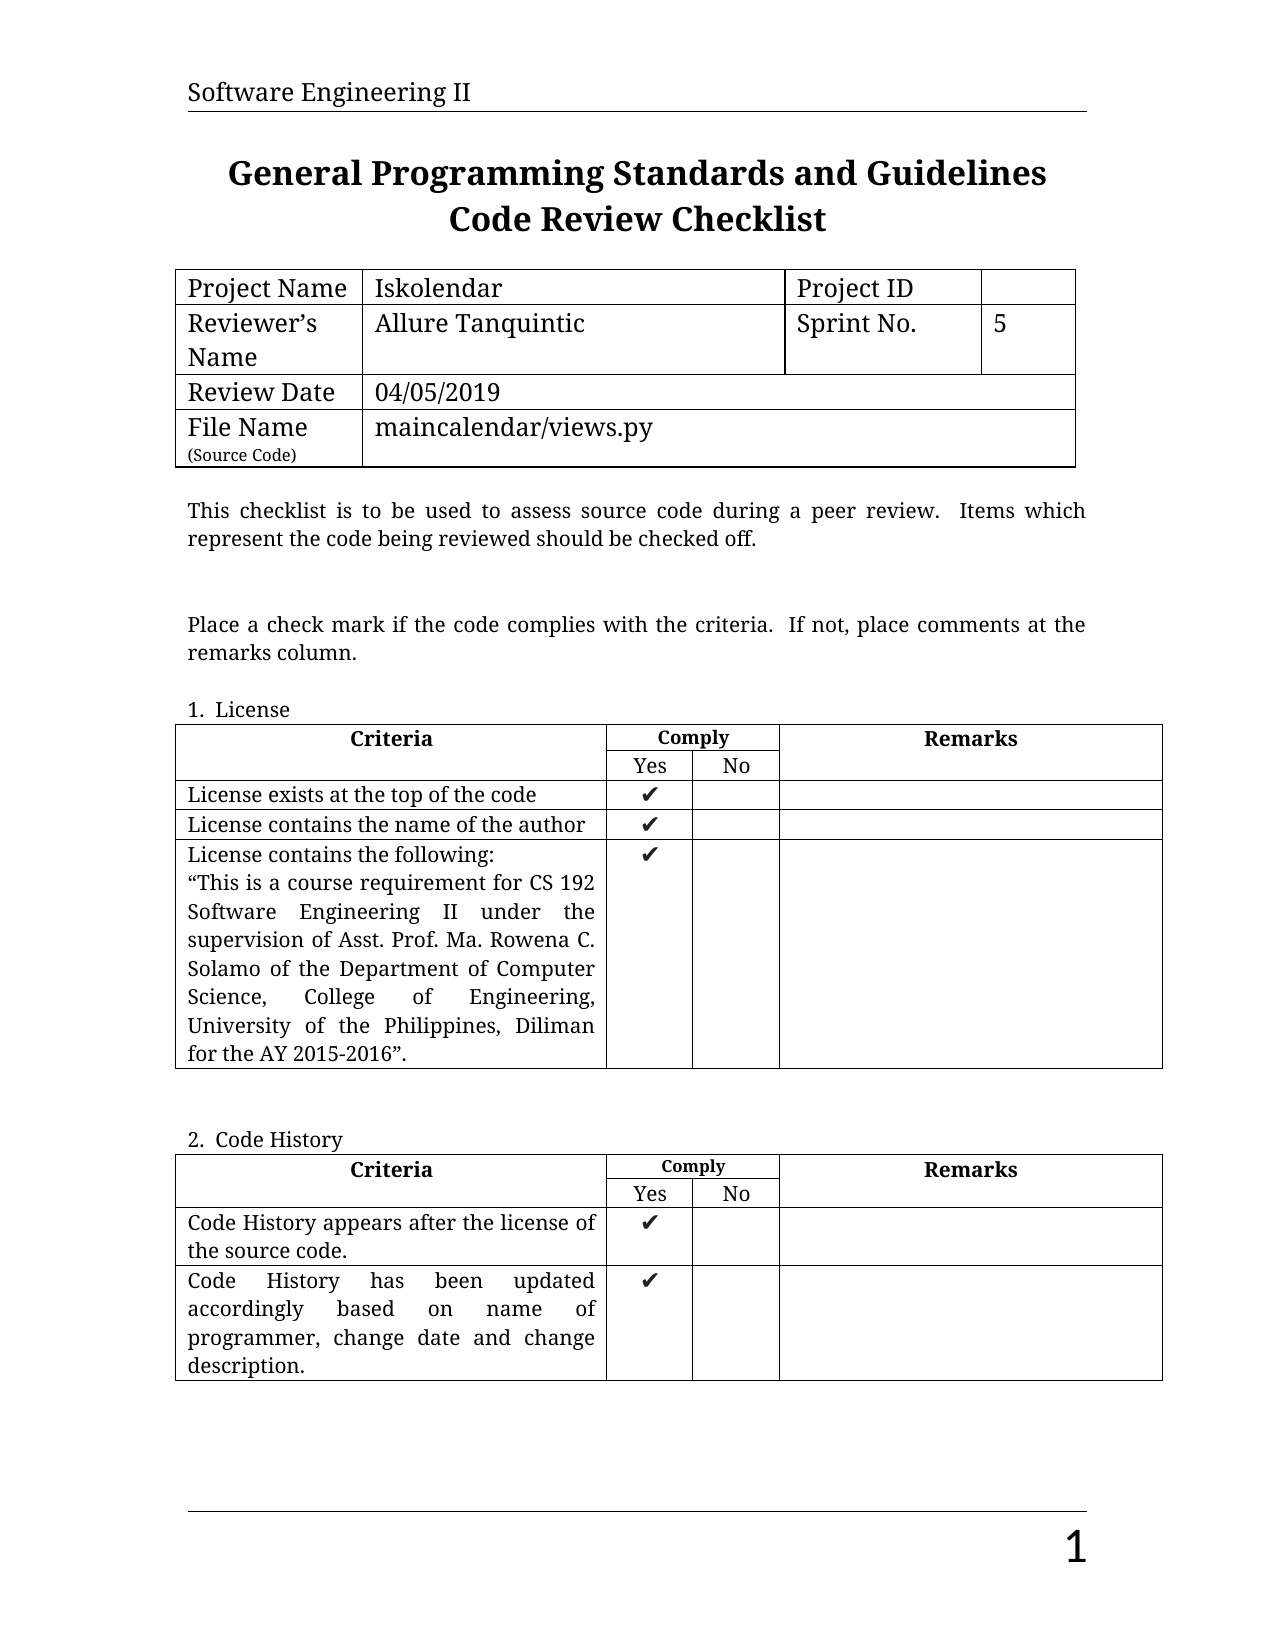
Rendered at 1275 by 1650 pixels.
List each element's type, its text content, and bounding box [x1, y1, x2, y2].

table_cell [780, 1266, 1162, 1380]
text 1. License [187, 695, 1087, 723]
table_cell Reviewer’s Name [176, 305, 362, 373]
table_header [982, 270, 1075, 304]
table_cell Allure Tanquintic [363, 305, 784, 373]
table_cell [780, 810, 1162, 839]
table_cell ✔ [607, 1208, 692, 1265]
table_header Iskolendar [363, 270, 784, 304]
table_cell ✔ [607, 781, 692, 809]
table_header Remarks [780, 1155, 1162, 1207]
table_cell License exists at the top of the code [176, 781, 606, 809]
text This checklist is to be used to assess source code during a peer review. Items which represent the code being reviewed should be checked off. [187, 496, 1087, 553]
table_cell No [693, 1179, 779, 1207]
table_header Comply [607, 1155, 779, 1178]
table_cell [780, 840, 1162, 1068]
text 2. Code History [187, 1126, 1087, 1154]
table_cell ✔ [607, 810, 692, 839]
table_header Comply [607, 725, 779, 750]
table_cell [693, 1208, 779, 1265]
table_cell ✔ [607, 840, 692, 1068]
table_cell Code History has been updated accordingly based on name of programmer, change date and change description. [176, 1266, 606, 1380]
table_cell maincalendar/views.py [363, 410, 1075, 466]
table_cell Code History appears after the license of the source code. [176, 1208, 606, 1265]
table_header Remarks [780, 725, 1162, 779]
table_header Criteria [176, 1155, 606, 1207]
table_cell License contains the following: “This is a course requirement for CS 192 Software Engineering II under the supervision of Asst. Prof. Ma. Rowena C. Solamo of the Department of Computer Science, College of Engineering, University of the Philippines, Diliman for the AY 2015-2016”. [176, 840, 606, 1068]
table_header Project ID [786, 270, 981, 304]
table_cell Sprint No. [786, 305, 981, 373]
table_header Project Name [176, 270, 362, 304]
text General Programming Standards and Guidelines Code Review Checklist [187, 150, 1087, 241]
table_cell 5 [982, 305, 1075, 373]
table_cell Review Date [176, 375, 362, 409]
table_cell File Name (Source Code) [176, 410, 362, 466]
table_cell [780, 1208, 1162, 1265]
table_cell ✔ [607, 1266, 692, 1380]
table_cell [693, 810, 779, 839]
table_cell [693, 1266, 779, 1380]
table_cell [780, 781, 1162, 809]
table_cell [693, 781, 779, 809]
table_header Criteria [176, 725, 606, 779]
table_cell Yes [607, 1179, 692, 1207]
text Place a check mark if the code complies with the criteria. If not, place comments at the remarks column. [187, 610, 1087, 667]
table_cell License contains the name of the author [176, 810, 606, 839]
table_cell Yes [607, 751, 692, 779]
table_cell No [693, 751, 779, 779]
table_cell [693, 840, 779, 1068]
table_cell 04/05/2019 [363, 375, 1075, 409]
